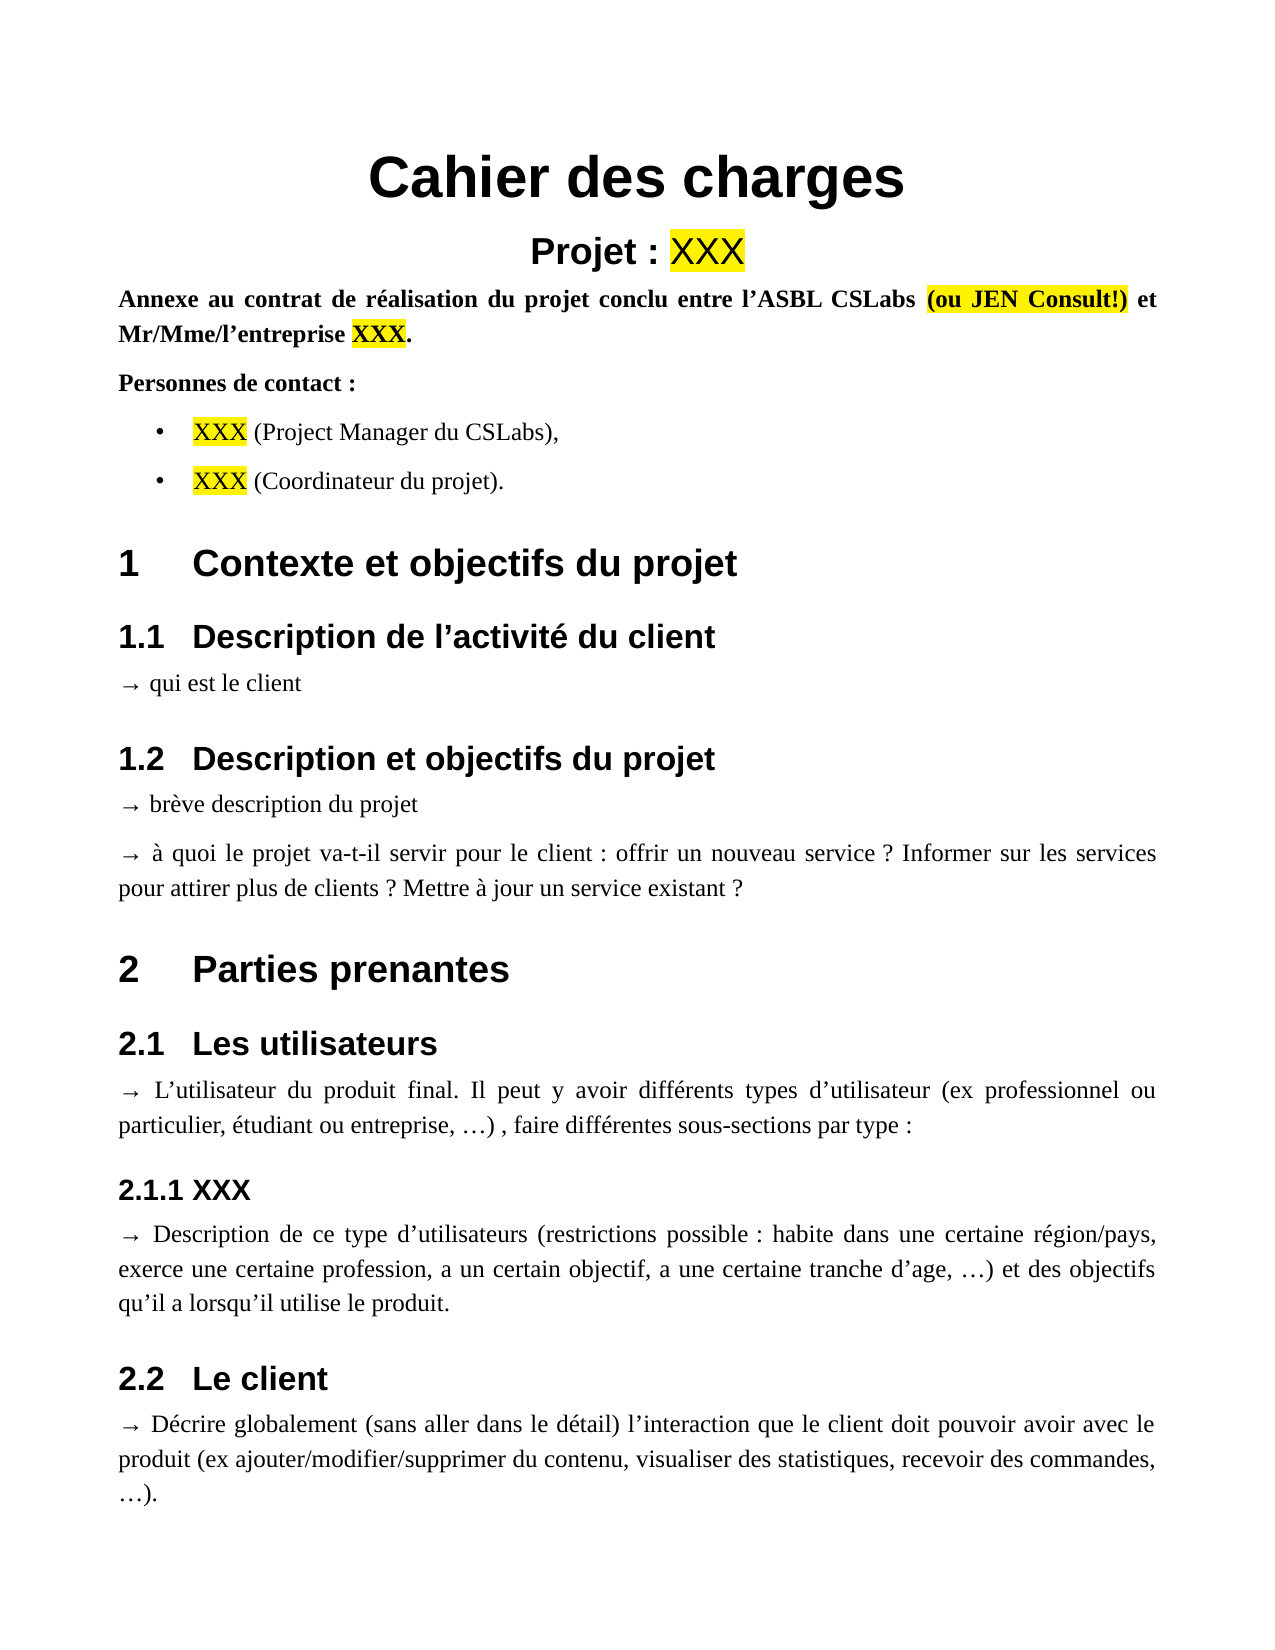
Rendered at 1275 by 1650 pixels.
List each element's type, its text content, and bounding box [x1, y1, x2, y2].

list XXX (Project Manager du CSLabs), [156, 417, 1157, 446]
title Cahier des charges [118, 143, 1157, 210]
subtitle Les utilisateurs [118, 1024, 1157, 1063]
text Personnes de contact : [118, 368, 1157, 397]
subtitle XXX [118, 1173, 1157, 1207]
subtitle Description de l’activité du client [118, 617, 1157, 656]
text Annexe au contrat de réalisation du projet conclu entre l’ASBL CSLabs (ou JEN Consult!) et Mr/Mme/l’entreprise XXX. [118, 284, 1157, 348]
text → brève description du projet [118, 789, 1157, 818]
text → L’utilisateur du produit final. Il peut y avoir différents types d’utilisateur (ex professionnel ou particulier, étudiant ou entreprise, …) , faire différentes sous-sections par type : [118, 1075, 1157, 1138]
text → Décrire globalement (sans aller dans le détail) l’interaction que le client doit pouvoir avoir avec le produit (ex ajouter/modifier/supprimer du contenu, visualiser des statistiques, recevoir des commandes, …). [118, 1409, 1157, 1507]
subtitle Parties prenantes [118, 947, 1157, 991]
subtitle Le client [118, 1358, 1157, 1397]
text → à quoi le projet va-t-il servir pour le client : offrir un nouveau service ? Informer sur les services pour attirer plus de clients ? Mettre à jour un service existant ? [118, 838, 1157, 902]
text → Description de ce type d’utilisateurs (restrictions possible : habite dans une certaine région/pays, exerce une certaine profession, a un certain objectif, a une certaine tranche d’age, …) et des objectifs qu’il a lorsqu’il utilise le produit. [118, 1219, 1157, 1317]
subtitle Projet : XXX [118, 229, 1157, 272]
subtitle Contexte et objectifs du projet [118, 540, 1157, 584]
subtitle Description et objectifs du projet [118, 738, 1157, 777]
text → qui est le client [118, 668, 1157, 697]
list XXX (Coordinateur du projet). [156, 466, 1157, 495]
